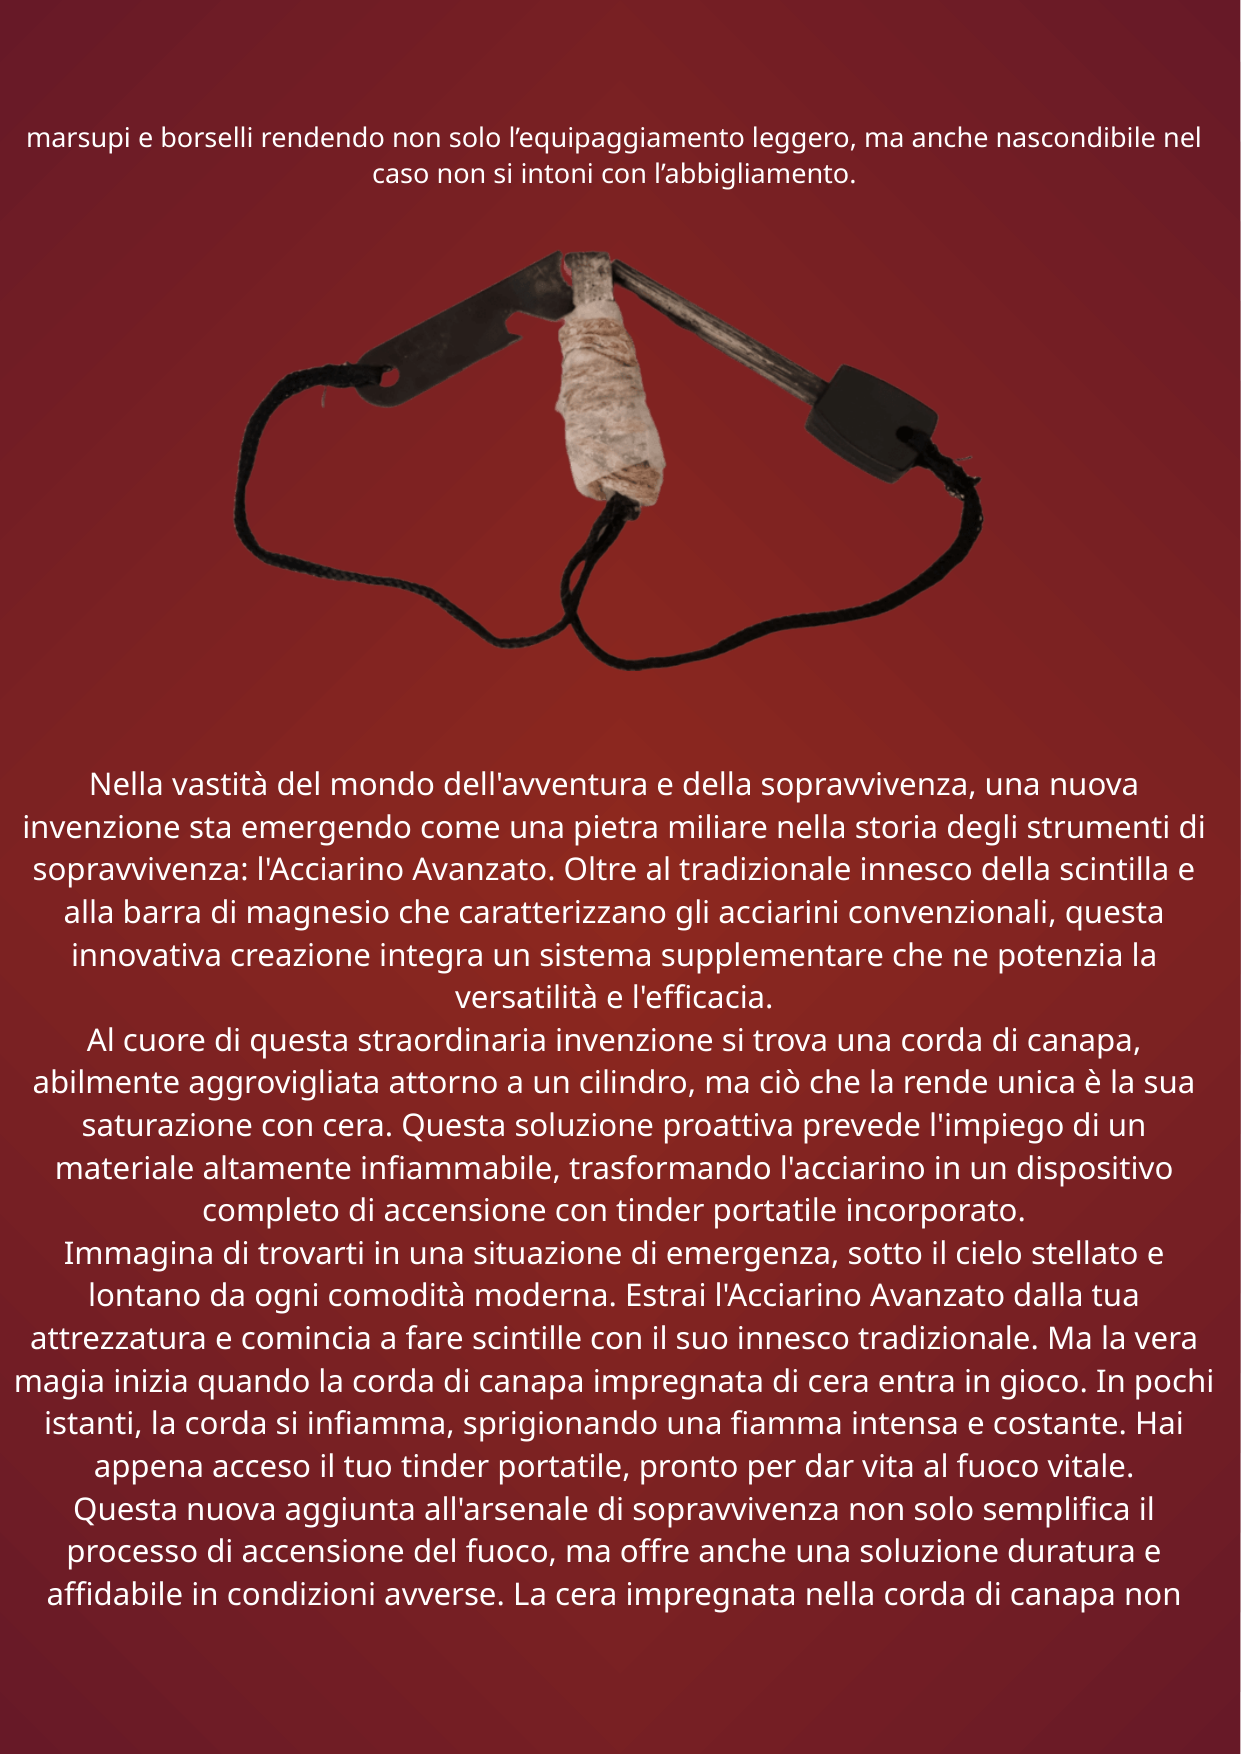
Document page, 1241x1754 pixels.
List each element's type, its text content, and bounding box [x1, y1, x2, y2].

picture [231, 245, 989, 671]
text Al cuore di questa straordinaria invenzione si trova una corda di canapa, abilmente aggrovigliata attorno a un cilindro, ma ciò che la rende unica è la sua saturazione con cera. Questa soluzione proattiva prevede l'impiego di un materiale altamente infiammabile, trasformando l'acciarino in un dispositivo completo di accensione con tinder portatile incorporato. [12, 1018, 1217, 1231]
text Nella vastità del mondo dell'avventura e della sopravvivenza, una nuova invenzione sta emergendo come una pietra miliare nella storia degli strumenti di sopravvivenza: l'Acciarino Avanzato. Oltre al tradizionale innesco della scintilla e alla barra di magnesio che caratterizzano gli acciarini convenzionali, questa innovativa creazione integra un sistema supplementare che ne potenzia la versatilità e l'efficacia. [12, 762, 1217, 1018]
text Immagina di trovarti in una situazione di emergenza, sotto il cielo stellato e lontano da ogni comodità moderna. Estrai l'Acciarino Avanzato dalla tua attrezzatura e comincia a fare scintille con il suo innesco tradizionale. Ma la vera magia inizia quando la corda di canapa impregnata di cera entra in gioco. In pochi istanti, la corda si infiamma, sprigionando una fiamma intensa e costante. Hai appena acceso il tuo tinder portatile, pronto per dar vita al fuoco vitale. [12, 1231, 1217, 1486]
text marsupi e borselli rendendo non solo l’equipaggiamento leggero, ma anche nascondibile nel caso non si intoni con l’abbigliamento. [12, 118, 1217, 192]
text Questa nuova aggiunta all'arsenale di sopravvivenza non solo semplifica il processo di accensione del fuoco, ma offre anche una soluzione duratura e affidabile in condizioni avverse. La cera impregnata nella corda di canapa non [12, 1486, 1217, 1614]
